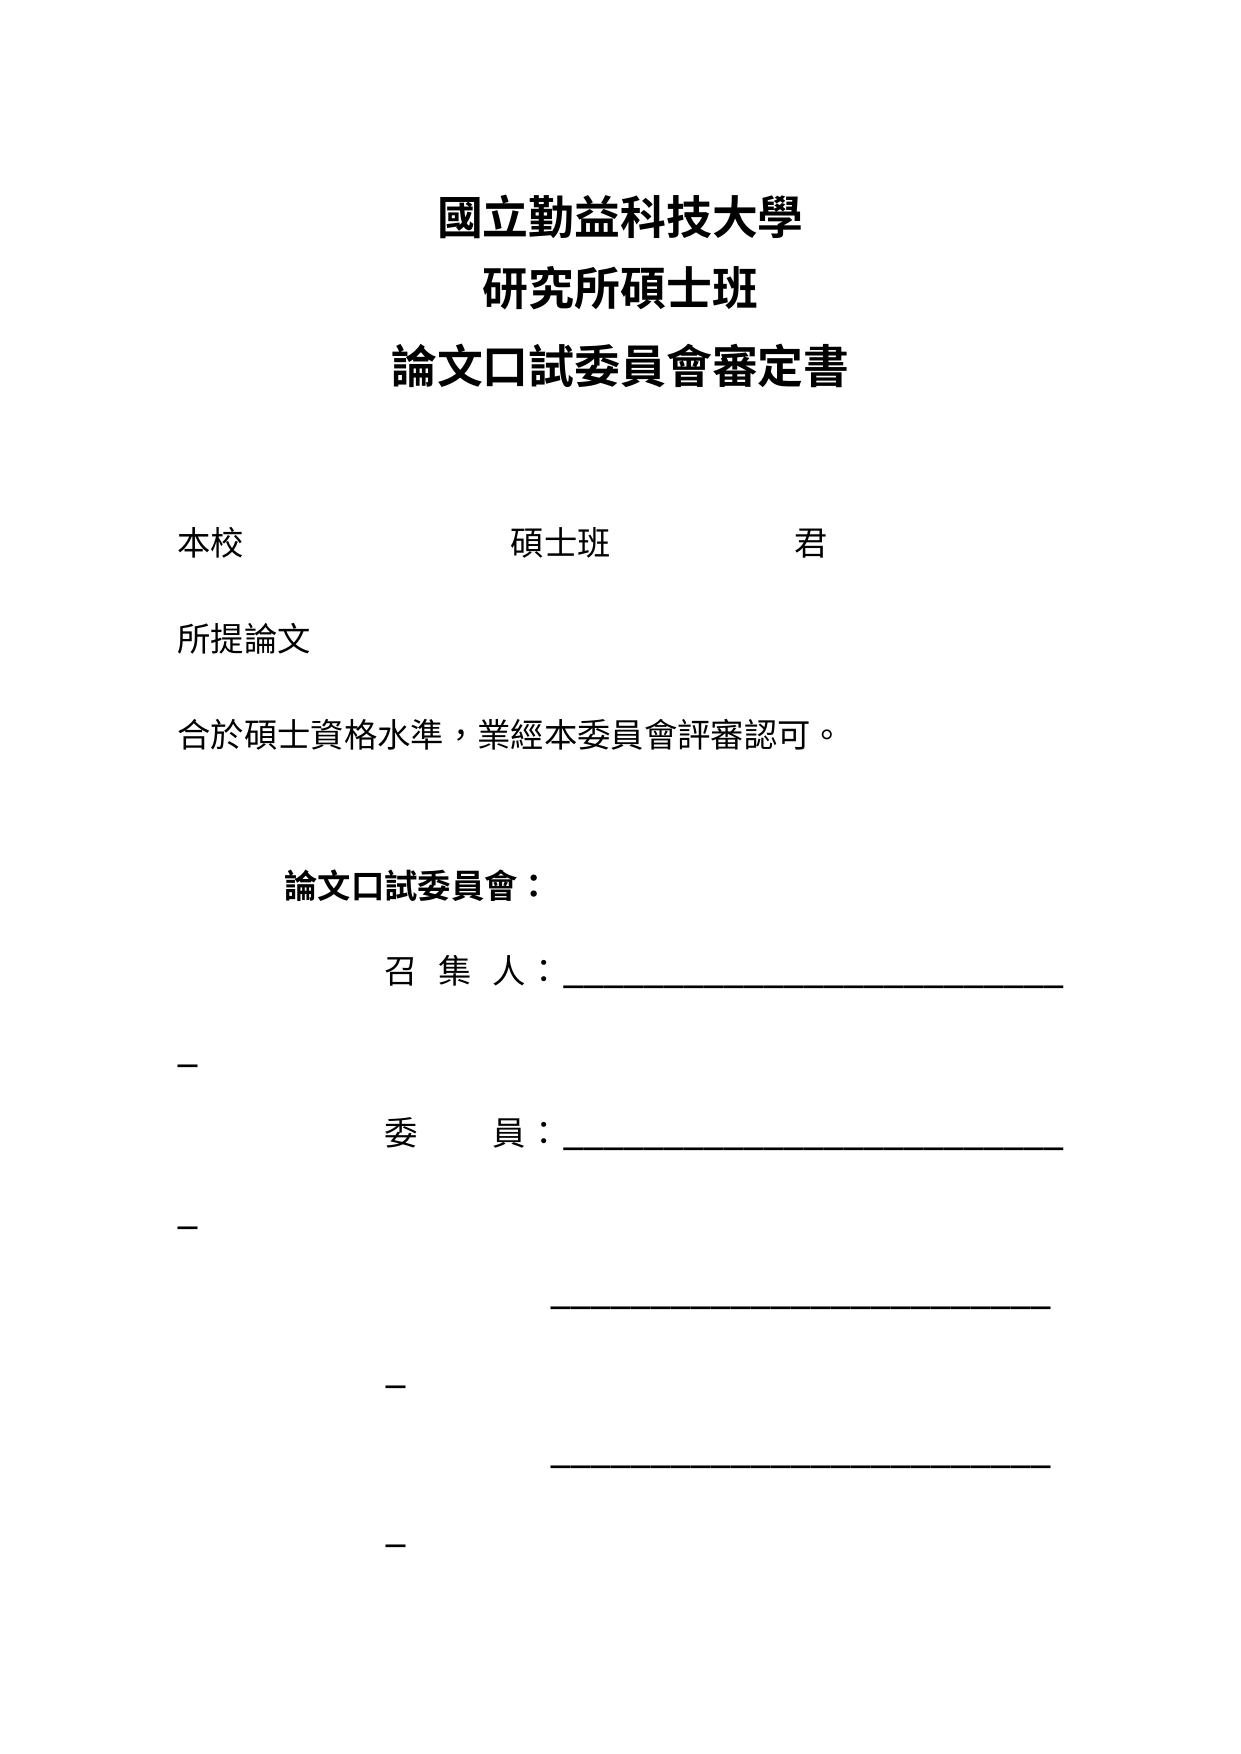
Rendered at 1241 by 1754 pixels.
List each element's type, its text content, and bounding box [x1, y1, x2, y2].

text __________________________ [385, 1268, 1063, 1393]
text 論文口試委員會： [177, 860, 1063, 908]
text 合於碩士資格水準，業經本委員會評審認可。 [177, 709, 1063, 757]
text 國立勤益科技大學 [177, 181, 1063, 248]
text __________________________ [385, 1427, 1063, 1552]
text 本校 碩士班 君 [177, 516, 1063, 564]
text 所提論文 [177, 613, 1068, 661]
text 研究所碩士班 [177, 252, 1063, 318]
text 委 員：__________________________ [177, 1106, 1063, 1234]
text 論文口試委員會審定書 [177, 331, 1063, 397]
text 召 集 人：__________________________ [177, 944, 1063, 1072]
